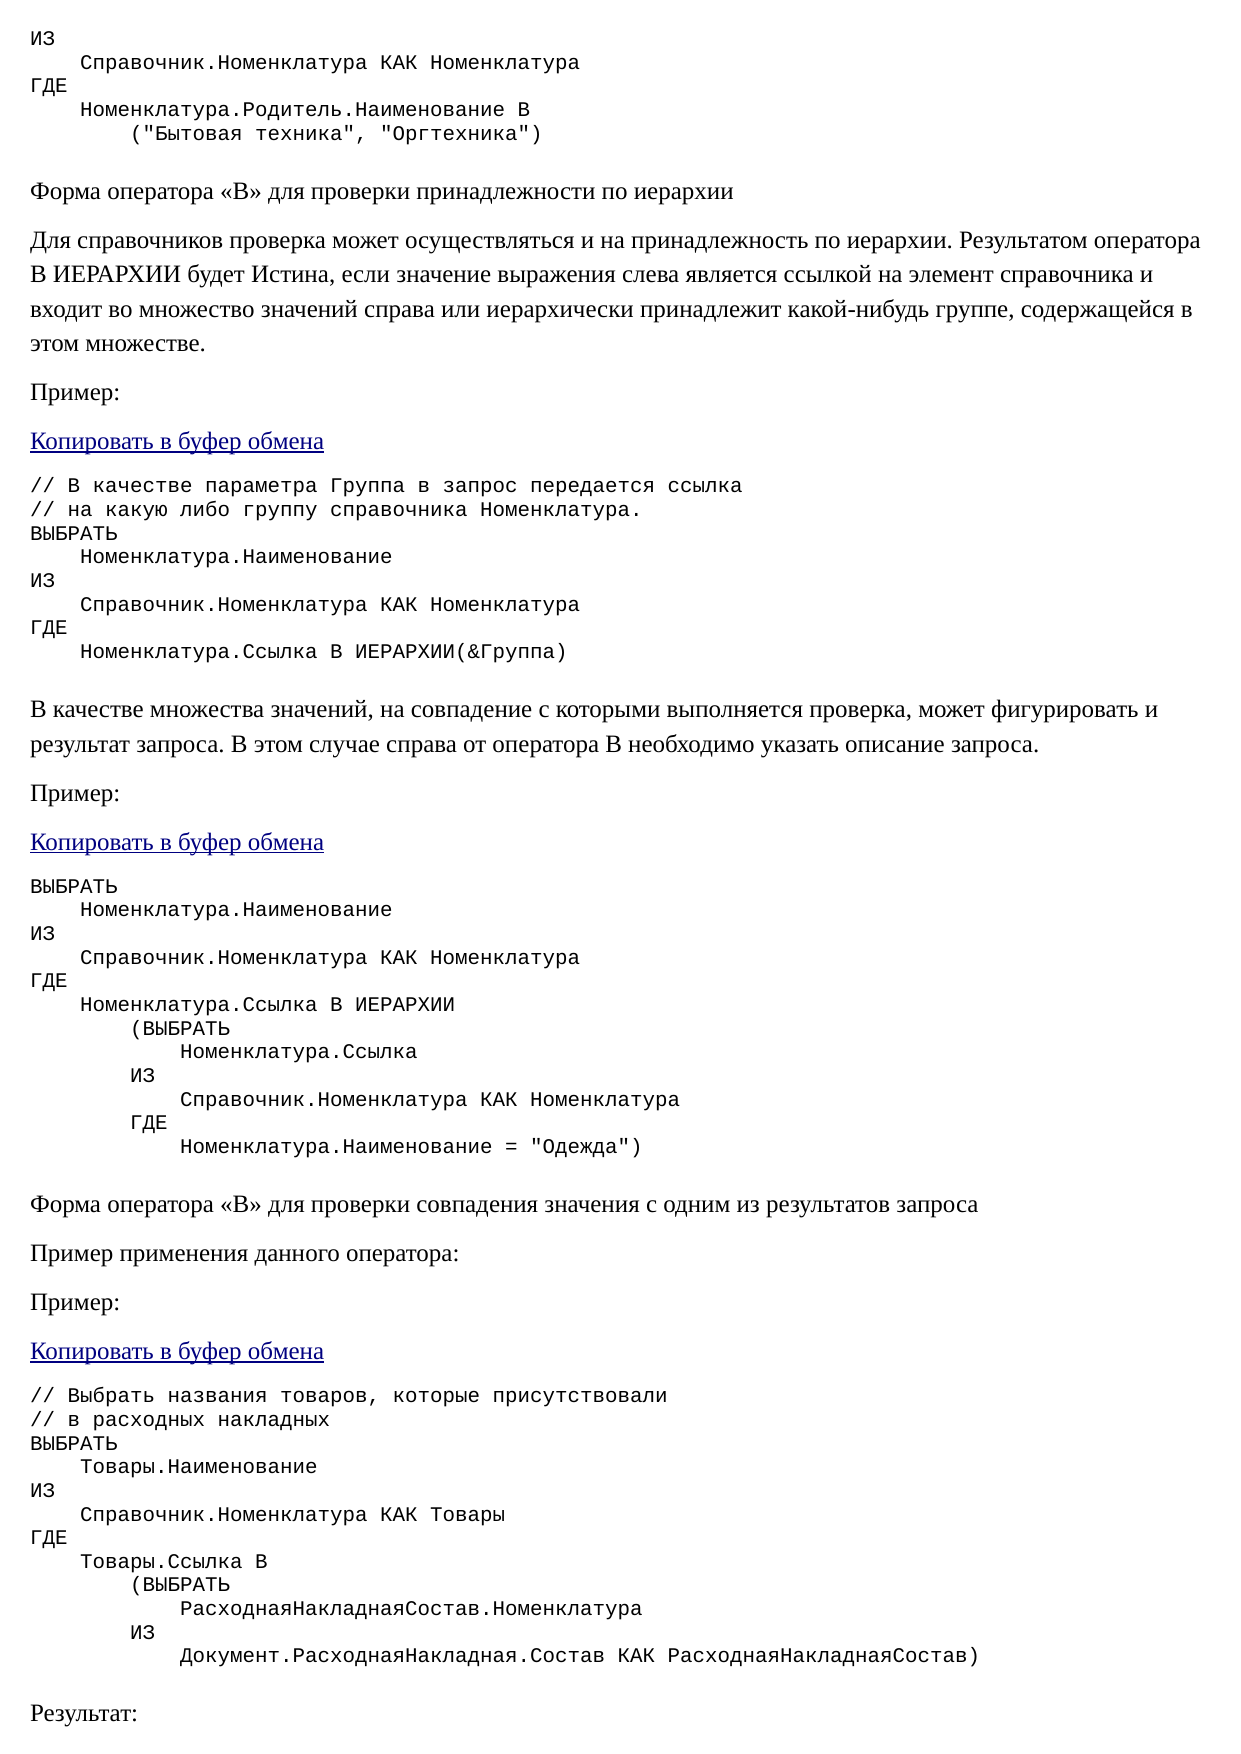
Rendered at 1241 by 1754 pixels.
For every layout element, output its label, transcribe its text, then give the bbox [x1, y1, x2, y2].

text Справочник.Номенклатура КАК Номенклатура [30, 594, 1211, 617]
text ИЗ [30, 1622, 1211, 1645]
text ИЗ [30, 28, 1211, 52]
text ("Бытовая техника", "Оргтехника") [30, 123, 1211, 146]
text Номенклатура.Наименование [30, 546, 1211, 570]
text ГДЕ [30, 1112, 1211, 1136]
text Номенклатура.Наименование = "Одежда") [30, 1136, 1211, 1159]
text Справочник.Номенклатура КАК Товары [30, 1503, 1211, 1527]
text ГДЕ [30, 970, 1211, 994]
text Для справочников проверка может осуществляться и на принадлежность по иерархии. Результатом оператора В ИЕРАРХИИ будет Истина, если значение выражения слева является ссылкой на элемент справочника и входит во множество значений справа или иерархически принадлежит какой-нибудь группе, содержащейся в этом множестве. [30, 225, 1211, 357]
text РасходнаяНакладнаяСостав.Номенклатура [30, 1598, 1211, 1622]
text Справочник.Номенклатура КАК Номенклатура [30, 947, 1211, 970]
text ИЗ [30, 1065, 1211, 1089]
text // на какую либо группу справочника Номенклатура. [30, 499, 1211, 523]
text ГДЕ [30, 75, 1211, 99]
text Форма оператора «В» для проверки принадлежности по иерархии [30, 176, 1211, 204]
text ИЗ [30, 923, 1211, 947]
text ВЫБРАТЬ [30, 523, 1211, 546]
text Результат: [30, 1698, 1211, 1727]
text Справочник.Номенклатура КАК Номенклатура [30, 1089, 1211, 1112]
text Справочник.Номенклатура КАК Номенклатура [30, 52, 1211, 75]
text Документ.РасходнаяНакладная.Состав КАК РасходнаяНакладнаяСостав) [30, 1645, 1211, 1669]
text ВЫБРАТЬ [30, 1433, 1211, 1456]
text Номенклатура.Ссылка В ИЕРАРХИИ(&Группа) [30, 641, 1211, 665]
text Номенклатура.Родитель.Наименование В [30, 99, 1211, 123]
text ВЫБРАТЬ [30, 876, 1211, 899]
text Номенклатура.Ссылка [30, 1041, 1211, 1065]
text В качестве множества значений, на совпадение с которыми выполняется проверка, может фигурировать и результат запроса. В этом случае справа от оператора В необходимо указать описание запроса. [30, 694, 1211, 757]
text Пример: [30, 778, 1211, 806]
text Форма оператора «В» для проверки совпадения значения с одним из результатов запроса [30, 1189, 1211, 1218]
text Пример: [30, 377, 1211, 406]
text // Выбрать названия товаров, которые присутствовали [30, 1385, 1211, 1409]
text ГДЕ [30, 617, 1211, 641]
text Копировать в буфер обмена [30, 827, 1211, 856]
text Товары.Наименование [30, 1456, 1211, 1480]
text Номенклатура.Наименование [30, 899, 1211, 923]
text (ВЫБРАТЬ [30, 1018, 1211, 1041]
text Копировать в буфер обмена [30, 1336, 1211, 1365]
text // В качестве параметра Группа в запрос передается ссылка [30, 476, 1211, 499]
text // в расходных накладных [30, 1409, 1211, 1433]
text ИЗ [30, 570, 1211, 594]
text Товары.Ссылка В [30, 1551, 1211, 1574]
text ГДЕ [30, 1527, 1211, 1551]
text ИЗ [30, 1480, 1211, 1503]
text Номенклатура.Ссылка В ИЕРАРХИИ [30, 994, 1211, 1018]
text Пример: [30, 1287, 1211, 1316]
text (ВЫБРАТЬ [30, 1574, 1211, 1598]
text Пример применения данного оператора: [30, 1238, 1211, 1267]
text Копировать в буфер обмена [30, 426, 1211, 455]
